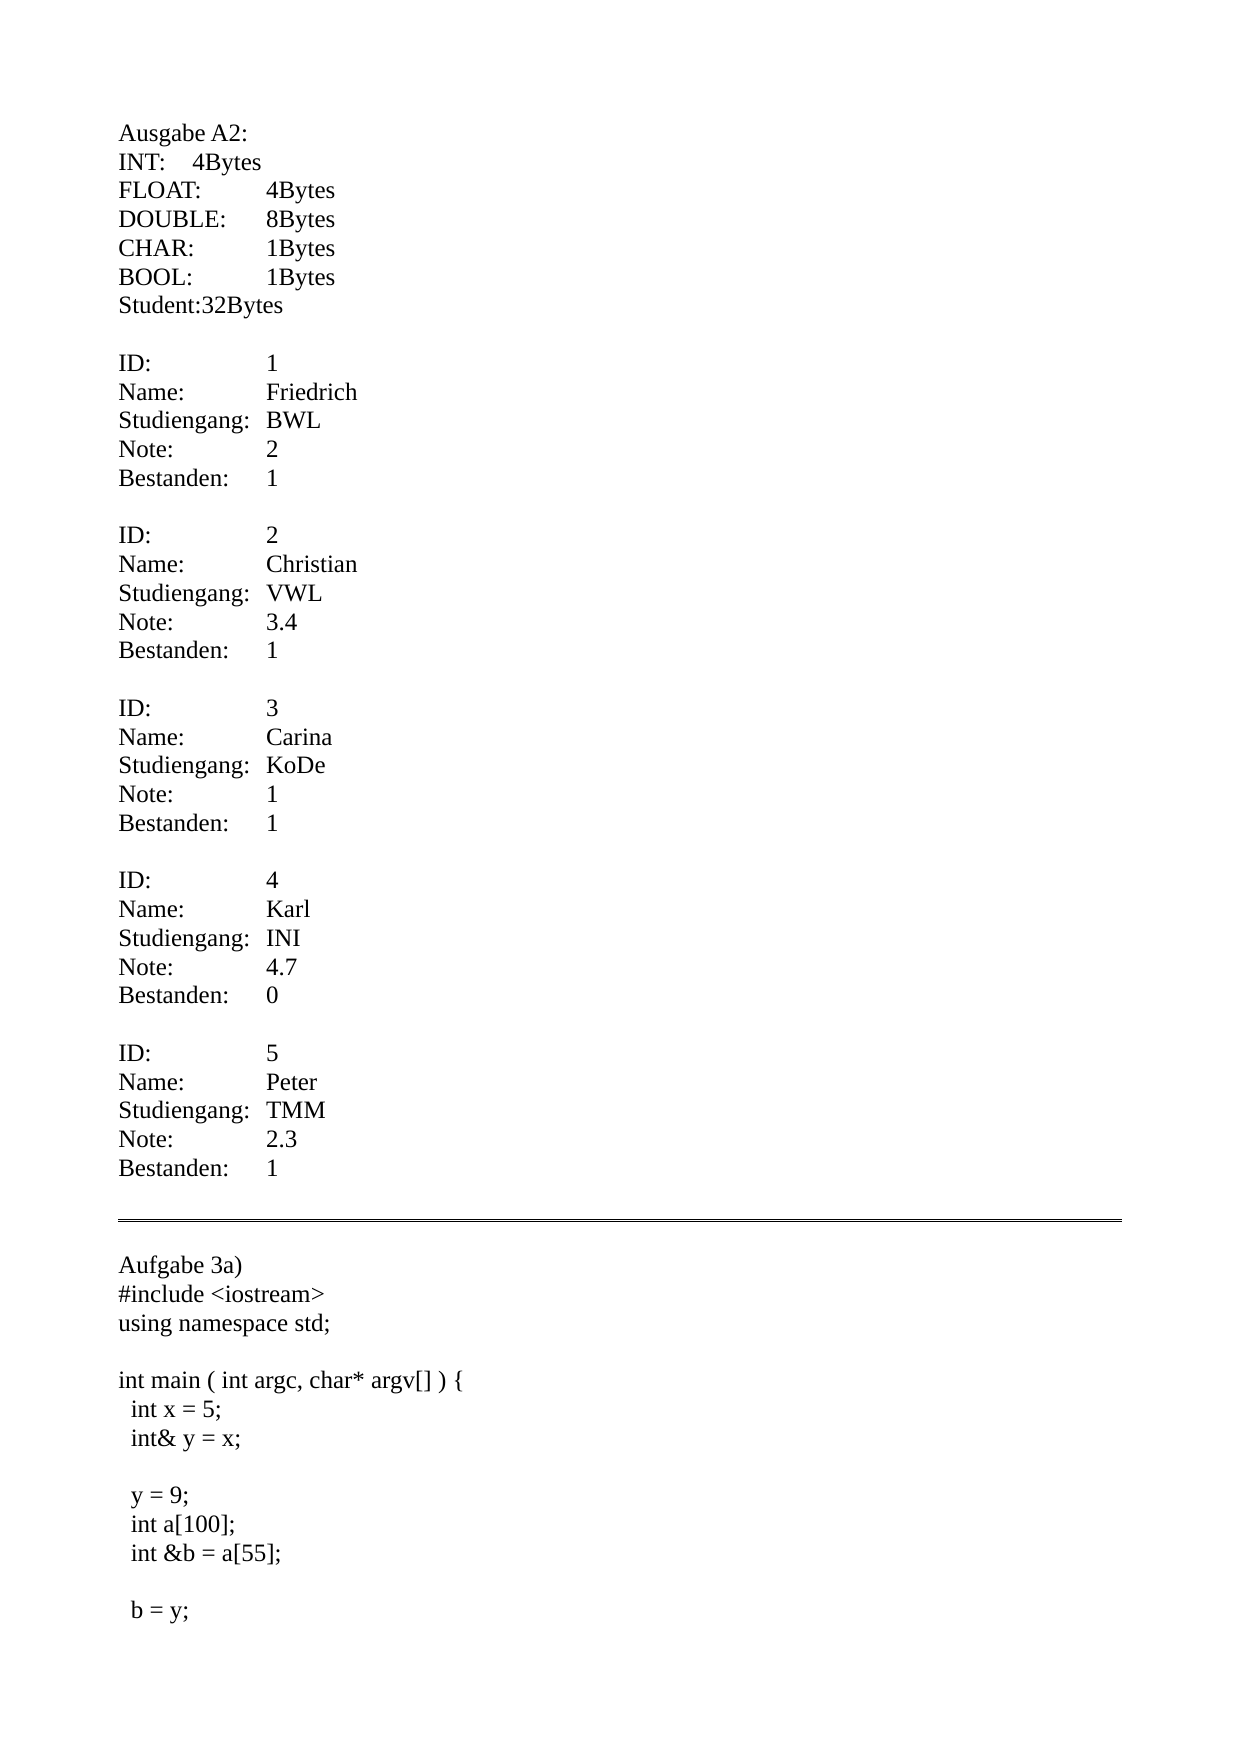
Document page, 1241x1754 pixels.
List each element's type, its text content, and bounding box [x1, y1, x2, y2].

text Bestanden: 1 [118, 463, 1122, 492]
text Name: Carina [118, 722, 1122, 751]
text Bestanden: 1 [118, 636, 1122, 664]
text using namespace std; [118, 1308, 1122, 1337]
text Studiengang: TMM [118, 1096, 1122, 1124]
text Aufgabe 3a) [118, 1250, 1122, 1279]
text CHAR: 1Bytes [118, 233, 1122, 262]
text Bestanden: 1 [118, 808, 1122, 837]
text Studiengang: INI [118, 923, 1122, 952]
text int& y = x; [118, 1423, 1122, 1452]
text FLOAT: 4Bytes [118, 176, 1122, 204]
text int x = 5; [118, 1394, 1122, 1423]
text int a[100]; [118, 1509, 1122, 1538]
text ID: 4 [118, 866, 1122, 894]
text Studiengang: VWL [118, 578, 1122, 607]
text Note: 2 [118, 434, 1122, 463]
text DOUBLE: 8Bytes [118, 204, 1122, 233]
text Note: 3.4 [118, 607, 1122, 636]
text #include <iostream> [118, 1279, 1122, 1308]
text Note: 4.7 [118, 952, 1122, 981]
text Studiengang: BWL [118, 406, 1122, 434]
text ID: 3 [118, 693, 1122, 722]
text y = 9; [118, 1480, 1122, 1509]
text int &b = a[55]; [118, 1538, 1122, 1567]
text INT: 4Bytes [118, 147, 1122, 176]
text BOOL: 1Bytes [118, 262, 1122, 291]
text Student:32Bytes [118, 291, 1122, 319]
text int main ( int argc, char* argv[] ) { [118, 1365, 1122, 1394]
text Name: Peter [118, 1067, 1122, 1096]
text Name: Christian [118, 549, 1122, 578]
text Name: Friedrich [118, 377, 1122, 406]
text ID: 2 [118, 521, 1122, 549]
text Ausgabe A2: [118, 118, 1122, 147]
text Name: Karl [118, 894, 1122, 923]
text Bestanden: 1 [118, 1153, 1122, 1182]
text Studiengang: KoDe [118, 751, 1122, 779]
text b = y; [118, 1595, 1122, 1624]
text Note: 1 [118, 779, 1122, 808]
text Note: 2.3 [118, 1124, 1122, 1153]
text ID: 1 [118, 348, 1122, 377]
text Bestanden: 0 [118, 981, 1122, 1009]
text ID: 5 [118, 1038, 1122, 1067]
